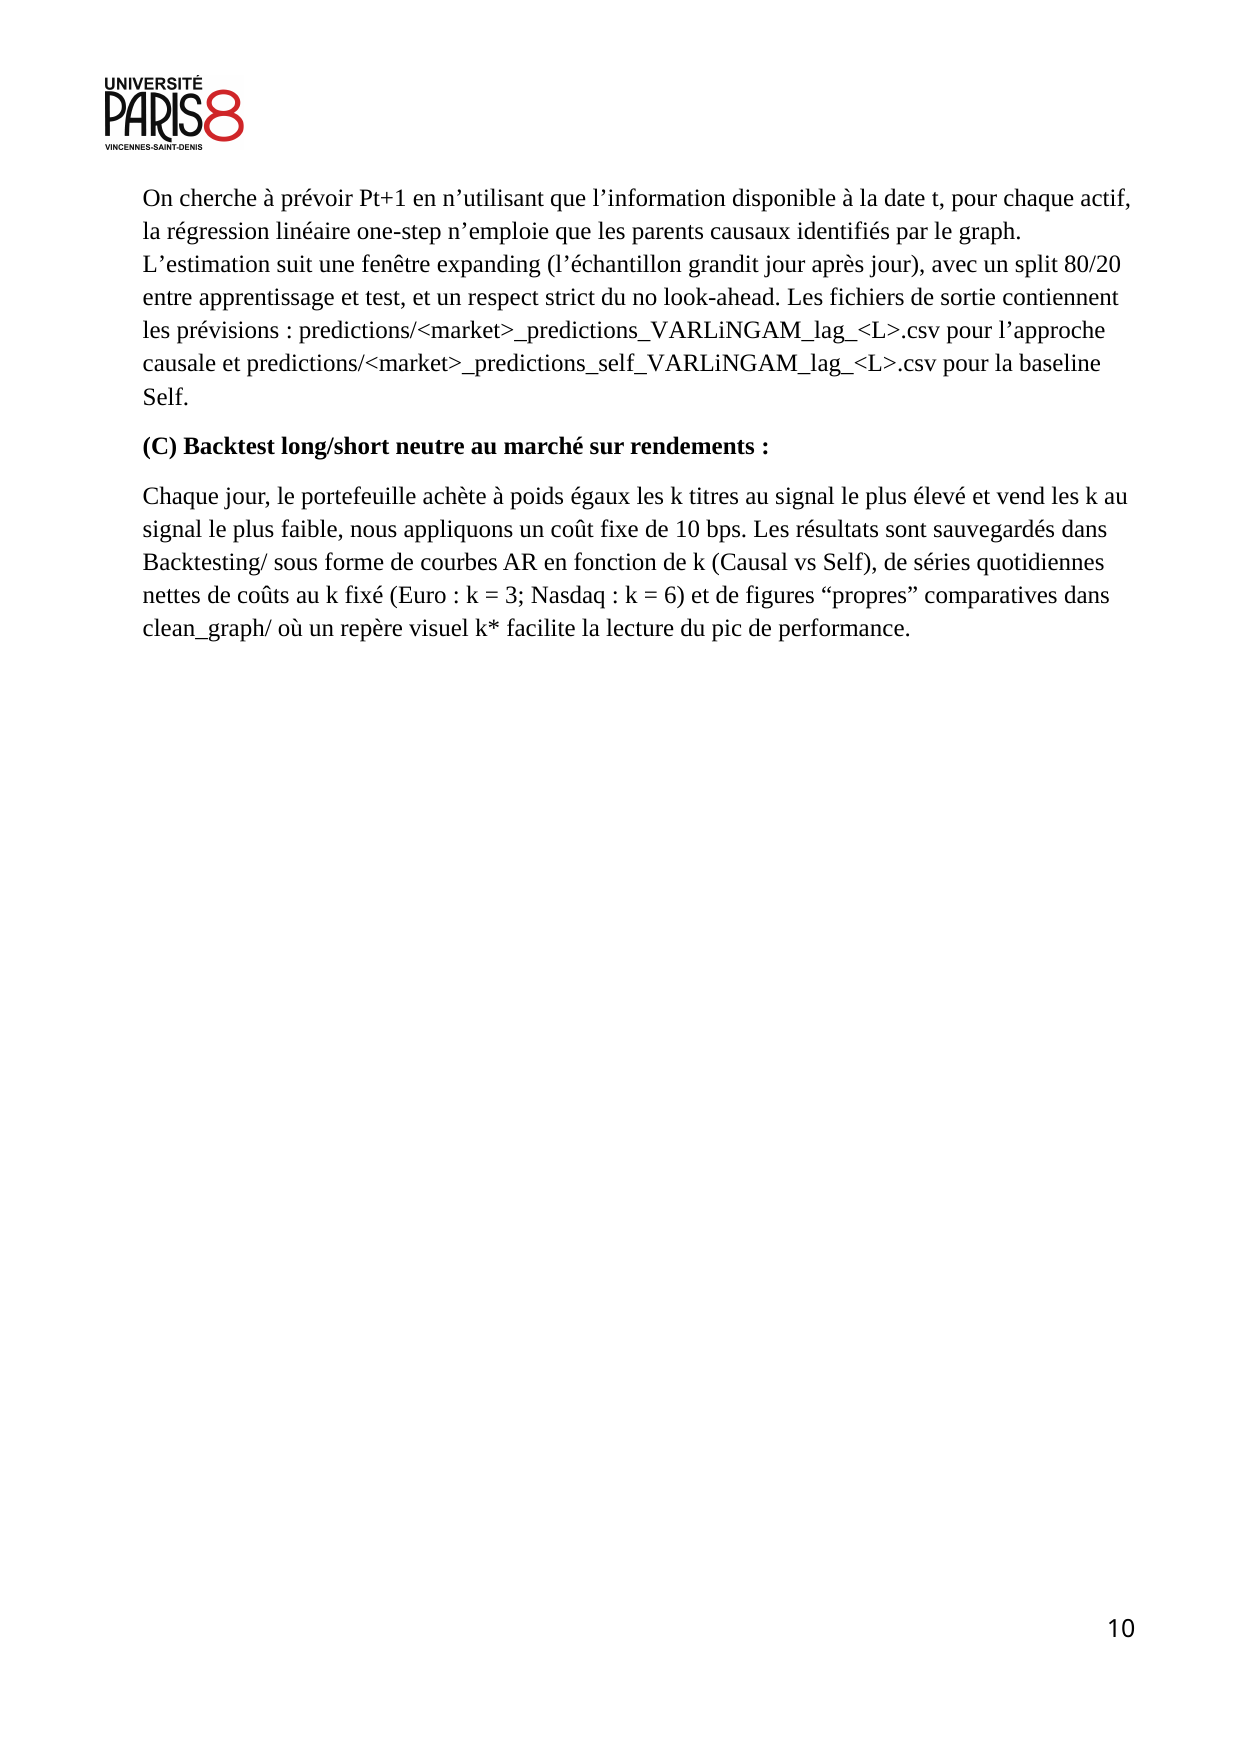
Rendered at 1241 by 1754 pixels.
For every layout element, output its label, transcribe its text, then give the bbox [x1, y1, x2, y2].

list Backtest long/short neutre au marché sur rendements : [142, 431, 1135, 460]
text Chaque jour, le portefeuille achète à poids égaux les k titres au signal le plus élevé et vend les k au signal le plus faible, nous appliquons un coût fixe de 10 bps. Les résultats sont sauvegardés dans Backtesting/ sous forme de courbes AR en fonction de k (Causal vs Self), de séries quotidiennes nettes de coûts au k fixé (Euro : k = 3; Nasdaq : k = 6) et de figures “propres” comparatives dans clean_graph/ où un repère visuel k* facilite la lecture du pic de performance. [142, 481, 1135, 642]
text On cherche à prévoir Pt+1 en n’utilisant que l’information disponible à la date t, pour chaque actif, la régression linéaire one-step n’emploie que les parents causaux identifiés par le graph. L’estimation suit une fenêtre expanding (l’échantillon grandit jour après jour), avec un split 80/20 entre apprentissage et test, et un respect strict du no look-ahead. Les fichiers de sortie contiennent les prévisions : predictions/<market>_predictions_VARLiNGAM_lag_<L>.csv pour l’approche causale et predictions/<market>_predictions_self_VARLiNGAM_lag_<L>.csv pour la baseline Self. [142, 183, 1135, 410]
